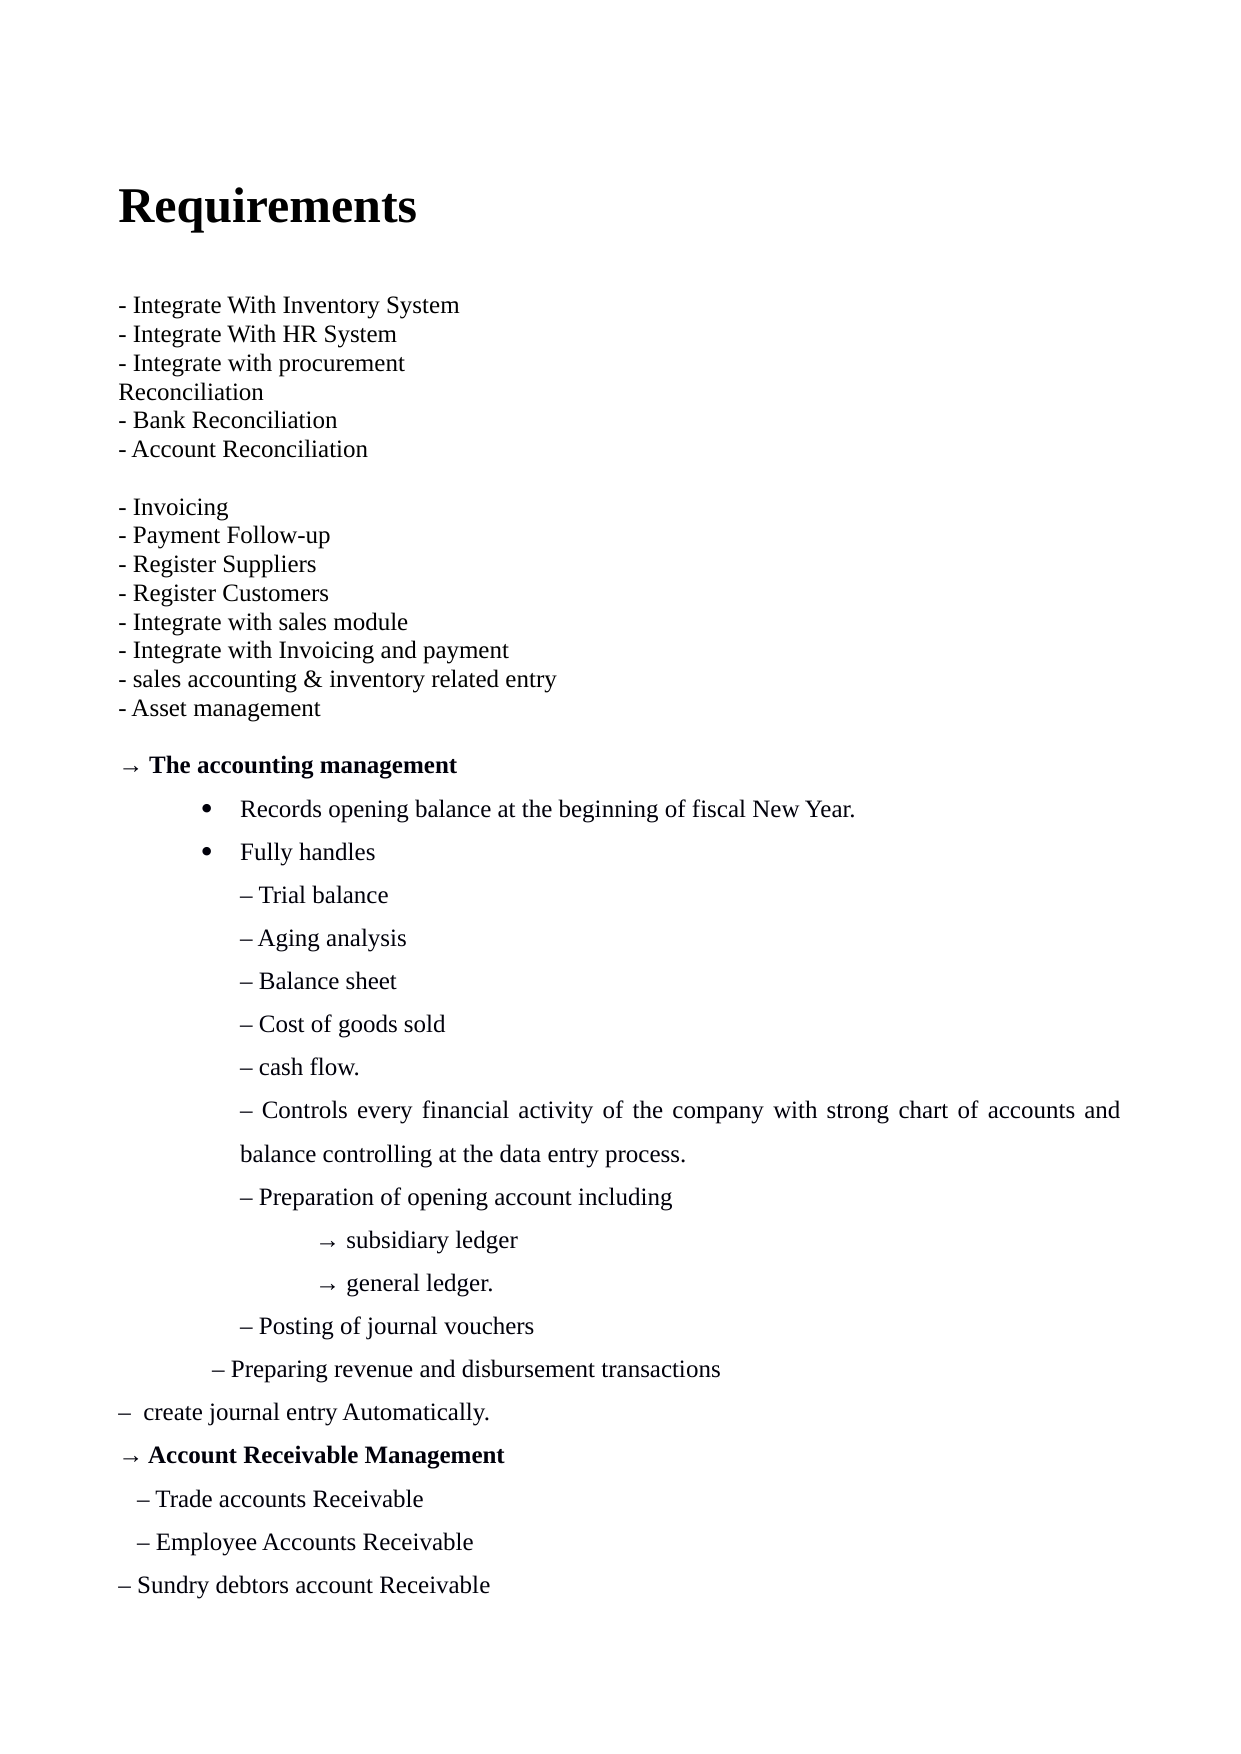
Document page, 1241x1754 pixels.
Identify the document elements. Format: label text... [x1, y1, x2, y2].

list → general ledger. [277, 1268, 1122, 1297]
list – Preparing revenue and disbursement transactions [118, 1354, 1122, 1383]
text - Invoicing [118, 492, 1122, 521]
list – Cost of goods sold [202, 1009, 1122, 1038]
list – Trade accounts Receivable [118, 1484, 1122, 1512]
list → The accounting management [118, 751, 1122, 779]
list Records opening balance at the beginning of fiscal New Year. [202, 794, 1122, 822]
text - sales accounting & inventory related entry [118, 664, 1122, 693]
list – Aging analysis [202, 923, 1122, 952]
text Reconciliation [118, 377, 1122, 406]
text - Integrate with procurement [118, 348, 1122, 377]
text - Integrate with sales module [118, 607, 1122, 636]
list – Preparation of opening account including [202, 1182, 1122, 1211]
text - Integrate With HR System [118, 319, 1122, 348]
list Fully handles [202, 837, 1122, 866]
list – Trial balance [202, 880, 1122, 909]
text - Payment Follow-up [118, 521, 1122, 549]
list – Controls every financial activity of the company with strong chart of accounts and balance controlling at the data entry process. [202, 1096, 1122, 1167]
text - Asset management [118, 693, 1122, 722]
text - Account Reconciliation [118, 434, 1122, 463]
text - Integrate with Invoicing and payment [118, 636, 1122, 664]
list – Posting of journal vouchers [202, 1311, 1122, 1340]
list – cash flow. [202, 1052, 1122, 1081]
text - Register Suppliers [118, 549, 1122, 578]
list → subsidiary ledger [277, 1225, 1122, 1254]
text - Register Customers [118, 578, 1122, 607]
list – Sundry debtors account Receivable [118, 1570, 1122, 1599]
list → Account Receivable Management [118, 1441, 1122, 1469]
list – Balance sheet [202, 966, 1122, 995]
text Requirements [118, 176, 1122, 233]
text - Integrate With Inventory System [118, 291, 1122, 319]
text - Bank Reconciliation [118, 406, 1122, 434]
list – create journal entry Automatically. [118, 1397, 1122, 1426]
list – Employee Accounts Receivable [118, 1527, 1122, 1556]
